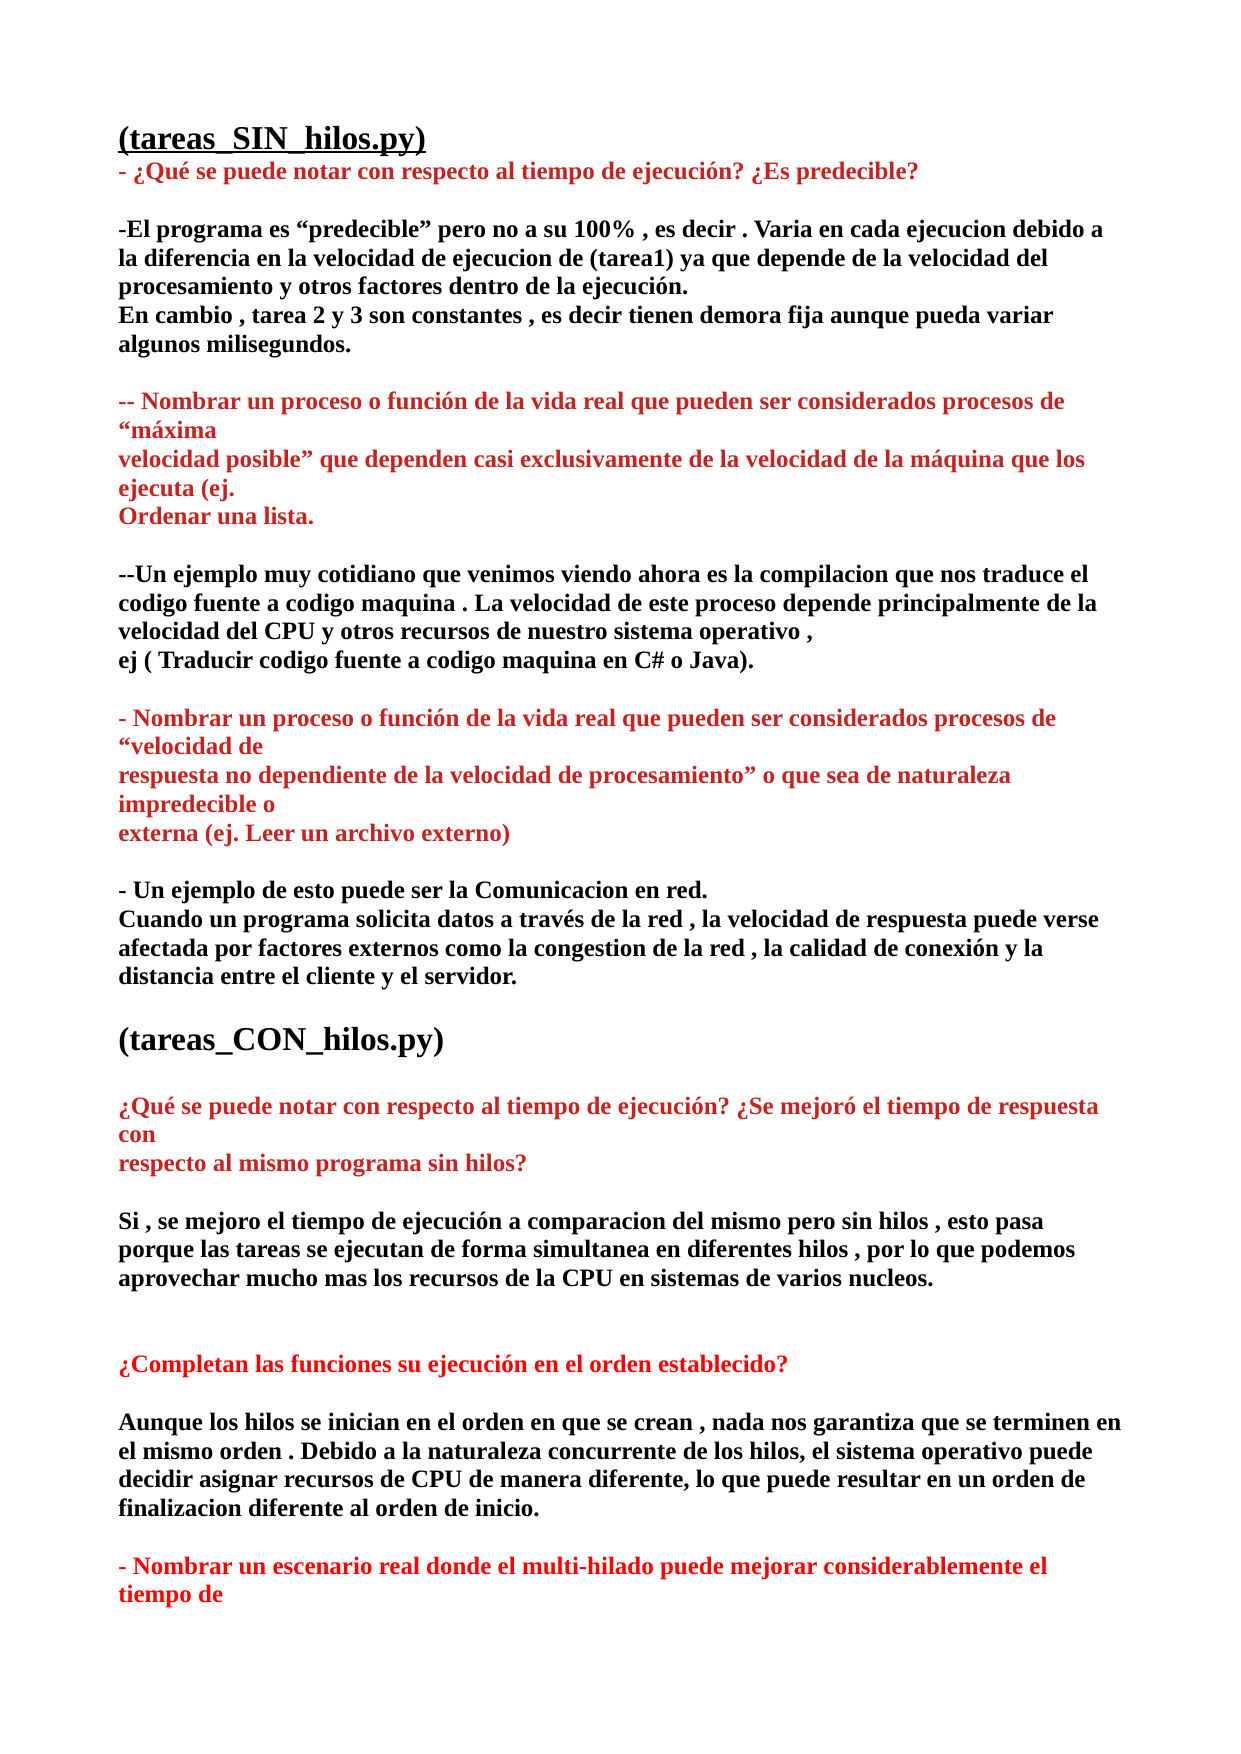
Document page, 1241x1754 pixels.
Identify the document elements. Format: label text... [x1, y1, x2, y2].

text respecto al mismo programa sin hilos? [118, 1148, 1122, 1177]
text En cambio , tarea 2 y 3 son constantes , es decir tienen demora fija aunque pueda variar algunos milisegundos. [118, 300, 1122, 358]
text (tareas_CON_hilos.py) [118, 1019, 1122, 1057]
text --Un ejemplo muy cotidiano que venimos viendo ahora es la compilacion que nos traduce el codigo fuente a codigo maquina . La velocidad de este proceso depende principalmente de la velocidad del CPU y otros recursos de nuestro sistema operativo , [118, 559, 1122, 645]
text - Nombrar un proceso o función de la vida real que pueden ser considerados procesos de “velocidad de [118, 703, 1122, 760]
text respuesta no dependiente de la velocidad de procesamiento” o que sea de naturaleza impredecible o [118, 760, 1122, 818]
text Aunque los hilos se inician en el orden en que se crean , nada nos garantiza que se terminen en el mismo orden . Debido a la naturaleza concurrente de los hilos, el sistema operativo puede decidir asignar recursos de CPU de manera diferente, lo que puede resultar en un orden de finalizacion diferente al orden de inicio. [118, 1407, 1122, 1522]
text - Nombrar un escenario real donde el multi-hilado puede mejorar considerablemente el tiempo de [118, 1551, 1122, 1608]
text ej ( Traducir codigo fuente a codigo maquina en C# o Java). [118, 645, 1122, 674]
text externa (ej. Leer un archivo externo) [118, 818, 1122, 846]
text - Un ejemplo de esto puede ser la Comunicacion en red. [118, 875, 1122, 904]
text (tareas_SIN_hilos.py) [118, 118, 1122, 156]
text -El programa es “predecible” pero no a su 100% , es decir . Varia en cada ejecucion debido a la diferencia en la velocidad de ejecucion de (tarea1) ya que depende de la velocidad del procesamiento y otros factores dentro de la ejecución. [118, 214, 1122, 300]
text ¿Completan las funciones su ejecución en el orden establecido? [118, 1349, 1122, 1378]
text ¿Qué se puede notar con respecto al tiempo de ejecución? ¿Se mejoró el tiempo de respuesta con [118, 1091, 1122, 1148]
text velocidad posible” que dependen casi exclusivamente de la velocidad de la máquina que los ejecuta (ej. [118, 444, 1122, 501]
text Si , se mejoro el tiempo de ejecución a comparacion del mismo pero sin hilos , esto pasa porque las tareas se ejecutan de forma simultanea en diferentes hilos , por lo que podemos aprovechar mucho mas los recursos de la CPU en sistemas de varios nucleos. [118, 1206, 1122, 1292]
text Ordenar una lista. [118, 501, 1122, 530]
text -- Nombrar un proceso o función de la vida real que pueden ser considerados procesos de “máxima [118, 386, 1122, 444]
text Cuando un programa solicita datos a través de la red , la velocidad de respuesta puede verse afectada por factores externos como la congestion de la red , la calidad de conexión y la distancia entre el cliente y el servidor. [118, 904, 1122, 990]
text - ¿Qué se puede notar con respecto al tiempo de ejecución? ¿Es predecible? [118, 156, 1122, 185]
